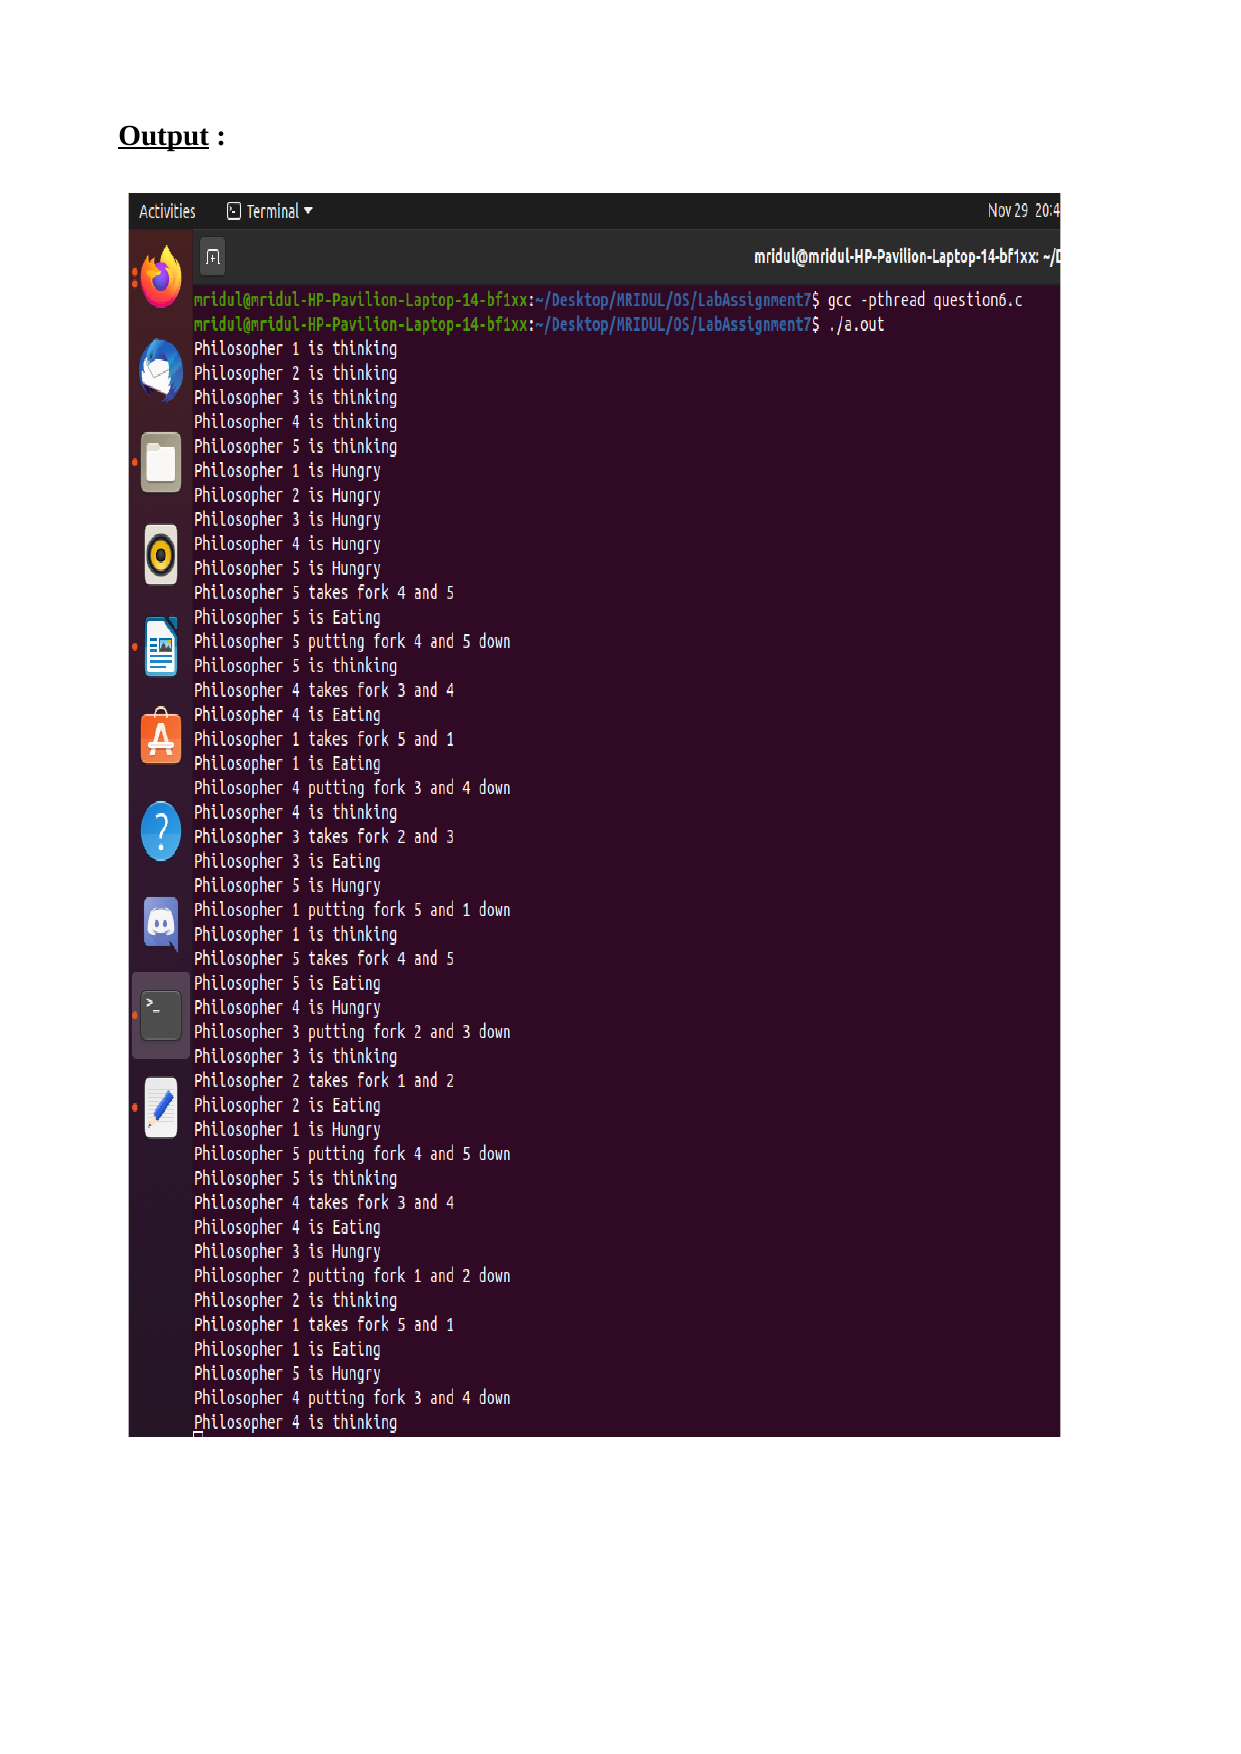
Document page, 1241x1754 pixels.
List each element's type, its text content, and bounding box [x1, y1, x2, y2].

text Output : [118, 118, 1122, 152]
